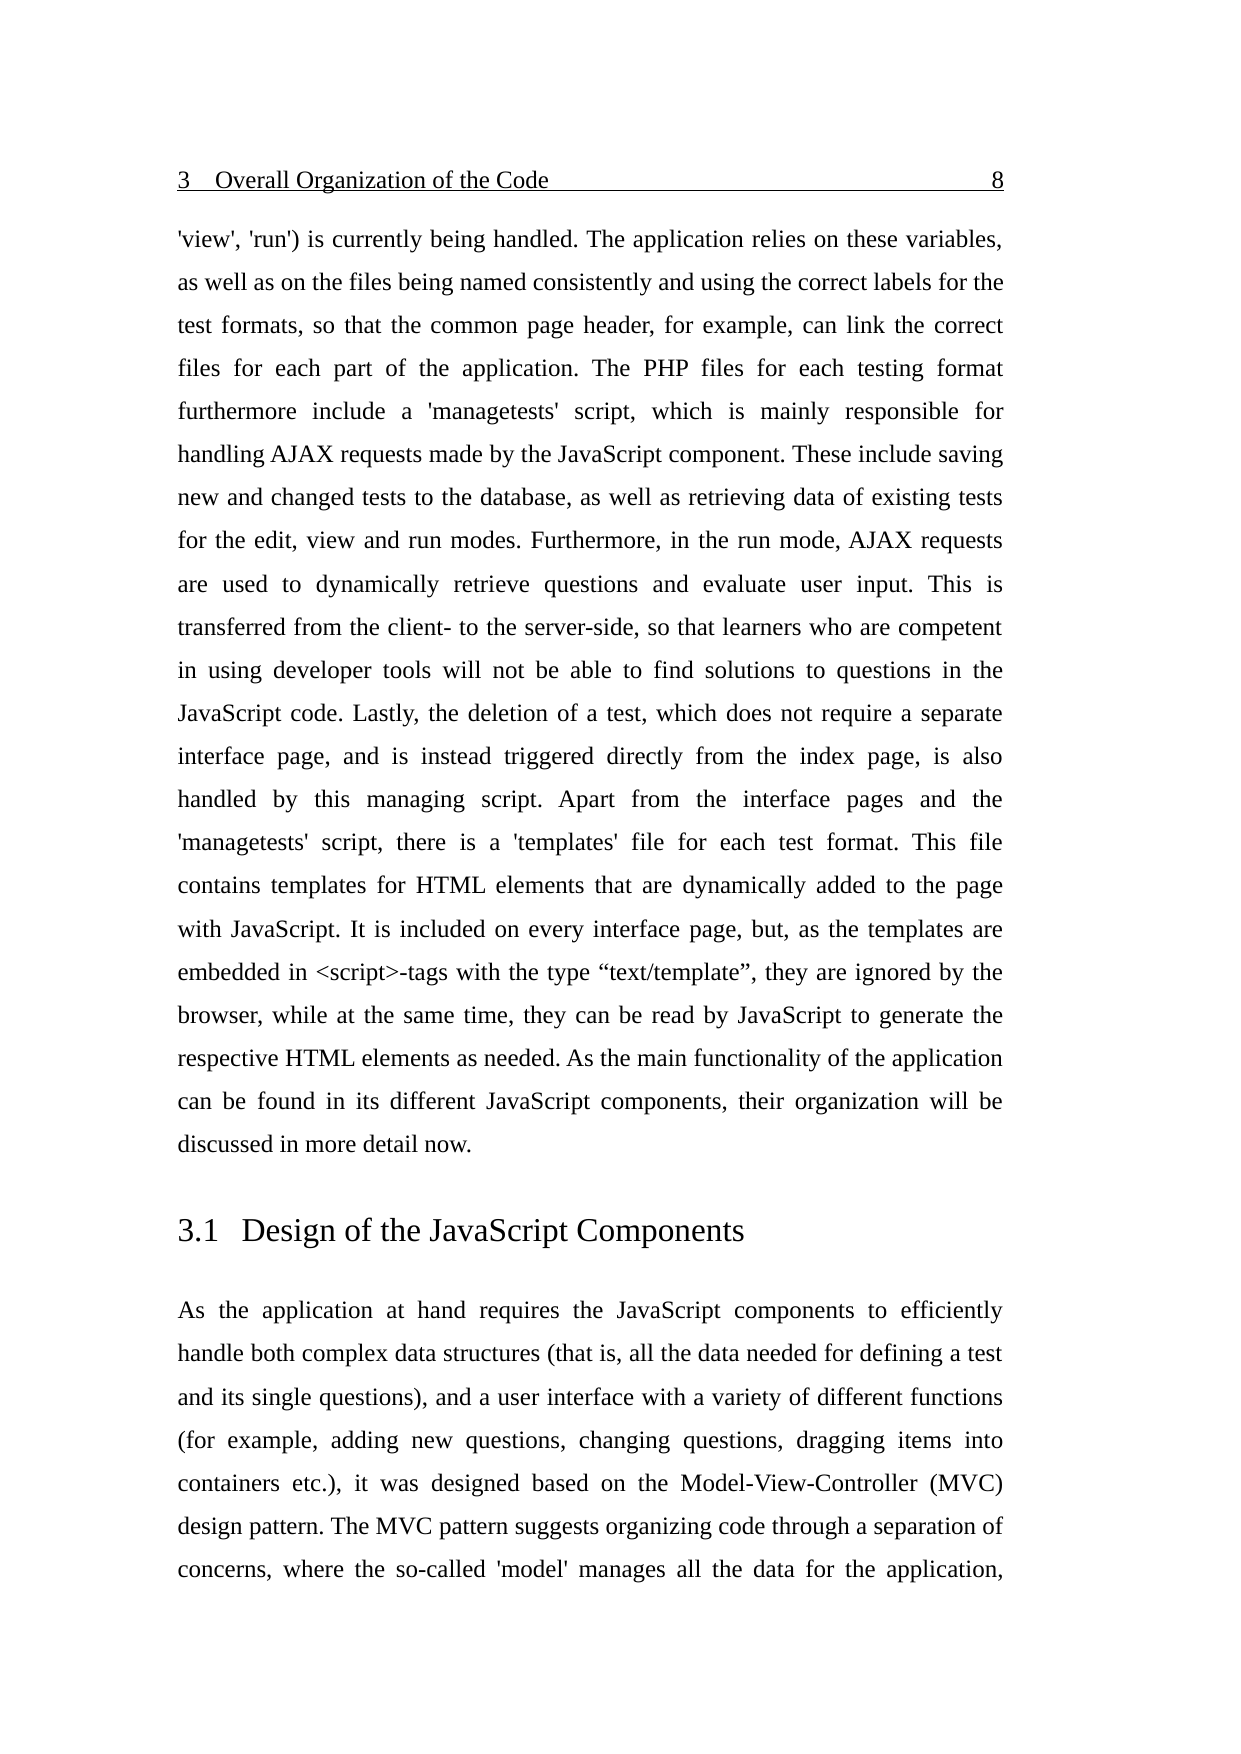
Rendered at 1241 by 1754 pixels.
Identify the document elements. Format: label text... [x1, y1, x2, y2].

text As the application at hand requires the JavaScript components to efficiently handle both complex data structures (that is, all the data needed for defining a test and its single questions), and a user interface with a variety of different functions (for example, adding new questions, changing questions, dragging items into containers etc.), it was designed based on the Model-View-Controller (MVC) design pattern. The MVC pattern suggests organizing code through a separation of concerns, where the so-called 'model' manages all the data for the application, [177, 1295, 1004, 1583]
text 'view', 'run') is currently being handled. The application relies on these variables, as well as on the files being named consistently and using the correct labels for the test formats, so that the common page header, for example, can link the correct files for each part of the application. The PHP files for each testing format furthermore include a 'managetests' script, which is mainly responsible for handling AJAX requests made by the JavaScript component. These include saving new and changed tests to the database, as well as retrieving data of existing tests for the edit, view and run modes. Furthermore, in the run mode, AJAX requests are used to dynamically retrieve questions and evaluate user input. This is transferred from the client- to the server-side, so that learners who are competent in using developer tools will not be able to find solutions to questions in the JavaScript code. Lastly, the deletion of a test, which does not require a separate interface page, and is instead triggered directly from the index page, is also handled by this managing script. Apart from the interface pages and the 'managetests' script, there is a 'templates' file for each test format. This file contains templates for HTML elements that are dynamically added to the page with JavaScript. It is included on every interface page, but, as the templates are embedded in <script>-tags with the type “text/template”, they are ignored by the browser, while at the same time, they can be read by JavaScript to generate the respective HTML elements as needed. As the main functionality of the application can be found in its different JavaScript components, their organization will be discussed in more detail now. [177, 224, 1004, 1158]
subtitle Design of the JavaScript Components [177, 1210, 1004, 1248]
